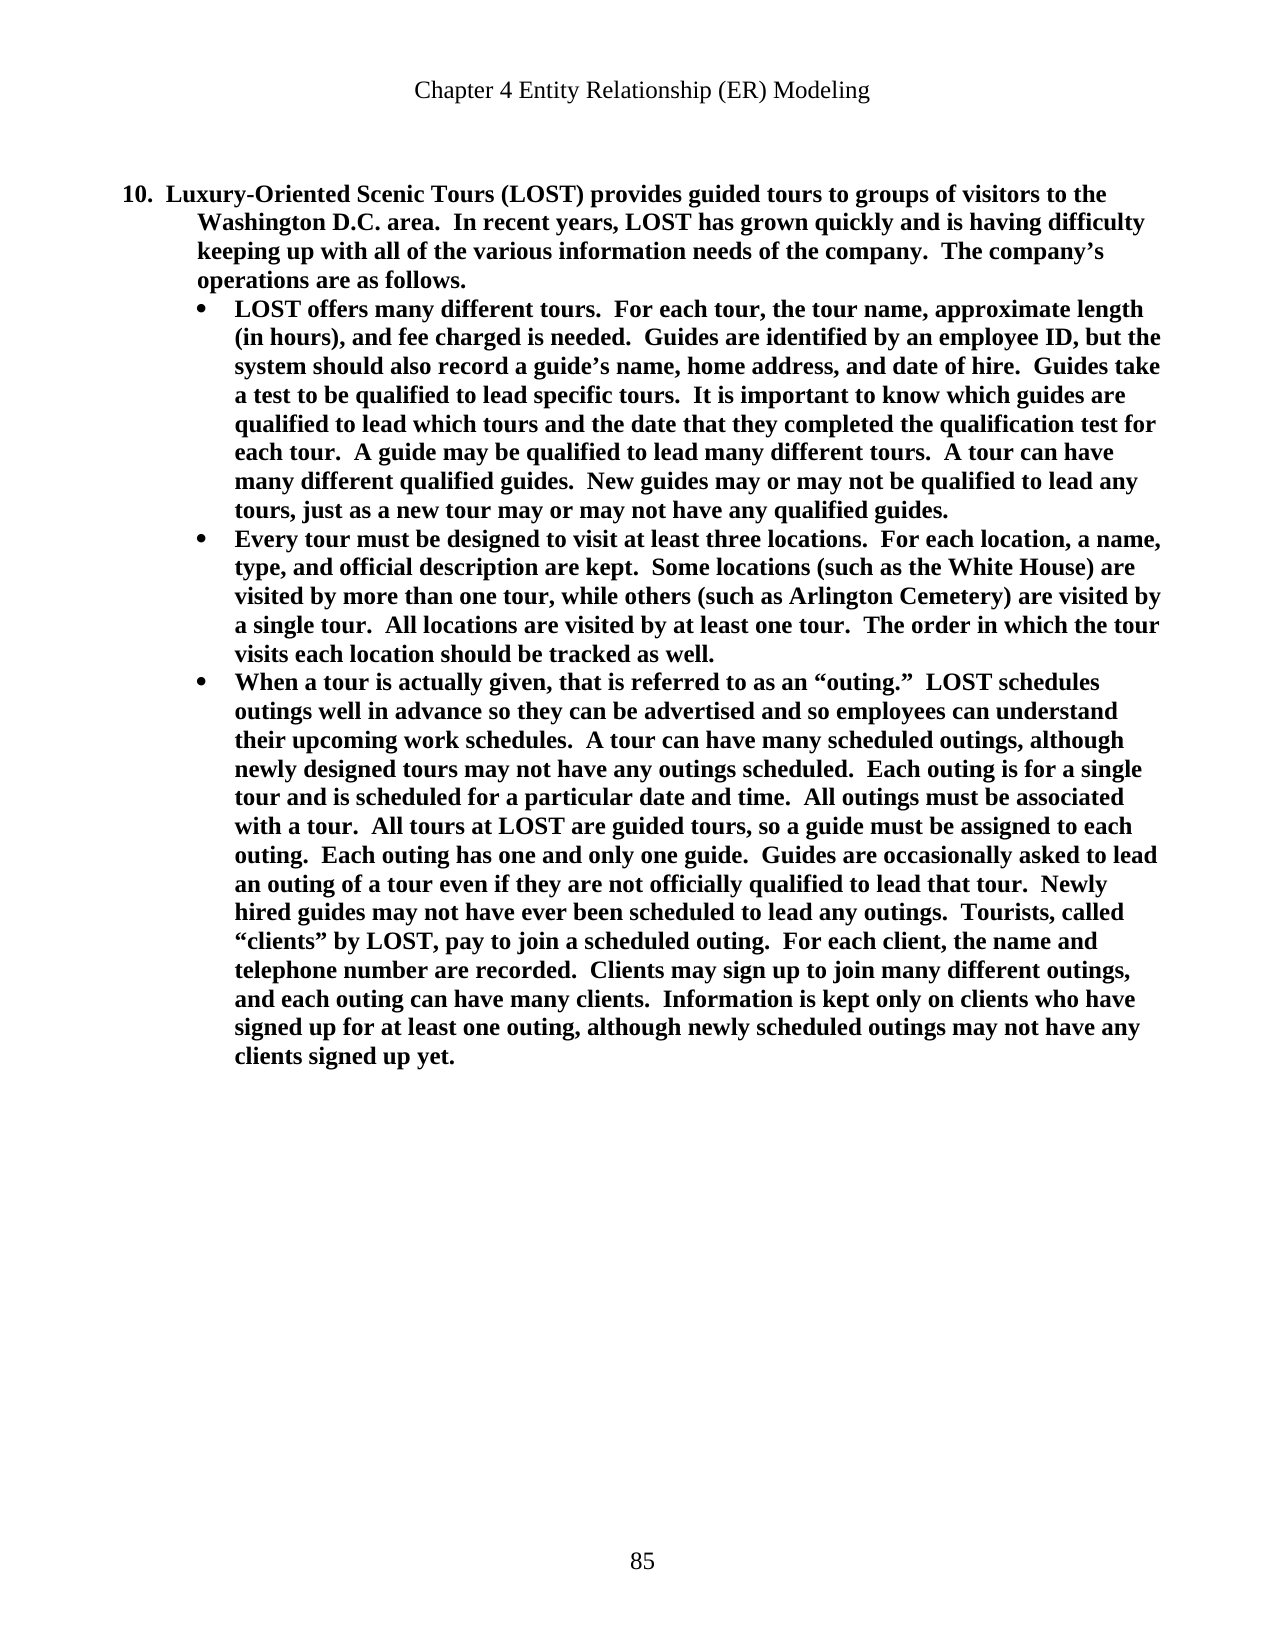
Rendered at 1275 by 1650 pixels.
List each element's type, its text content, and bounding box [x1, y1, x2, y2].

list When a tour is actually given, that is referred to as an “outing.” LOST schedules outings well in advance so they can be advertised and so employees can understand their upcoming work schedules. A tour can have many scheduled outings, although newly designed tours may not have any outings scheduled. Each outing is for a single tour and is scheduled for a particular date and time. All outings must be associated with a tour. All tours at LOST are guided tours, so a guide must be assigned to each outing. Each outing has one and only one guide. Guides are occasionally asked to lead an outing of a tour even if they are not officially qualified to lead that tour. Newly hired guides may not have ever been scheduled to lead any outings. Tourists, called “clients” by LOST, pay to join a scheduled outing. For each client, the name and telephone number are recorded. Clients may sign up to join many different outings, and each outing can have many clients. Information is kept only on clients who have signed up for at least one outing, although newly scheduled outings may not have any clients signed up yet. [197, 667, 1162, 1070]
list 10. Luxury-Oriented Scenic Tours (LOST) provides guided tours to groups of visitors to the Washington D.C. area. In recent years, LOST has grown quickly and is having difficulty keeping up with all of the various information needs of the company. The company’s operations are as follows. [122, 179, 1162, 294]
list LOST offers many different tours. For each tour, the tour name, approximate length (in hours), and fee charged is needed. Guides are identified by an employee ID, but the system should also record a guide’s name, home address, and date of hire. Guides take a test to be qualified to lead specific tours. It is important to know which guides are qualified to lead which tours and the date that they completed the qualification test for each tour. A guide may be qualified to lead many different tours. A tour can have many different qualified guides. New guides may or may not be qualified to lead any tours, just as a new tour may or may not have any qualified guides. [197, 294, 1162, 524]
list Every tour must be designed to visit at least three locations. For each location, a name, type, and official description are kept. Some locations (such as the White House) are visited by more than one tour, while others (such as Arlington Cemetery) are visited by a single tour. All locations are visited by at least one tour. The order in which the tour visits each location should be tracked as well. [197, 524, 1162, 667]
